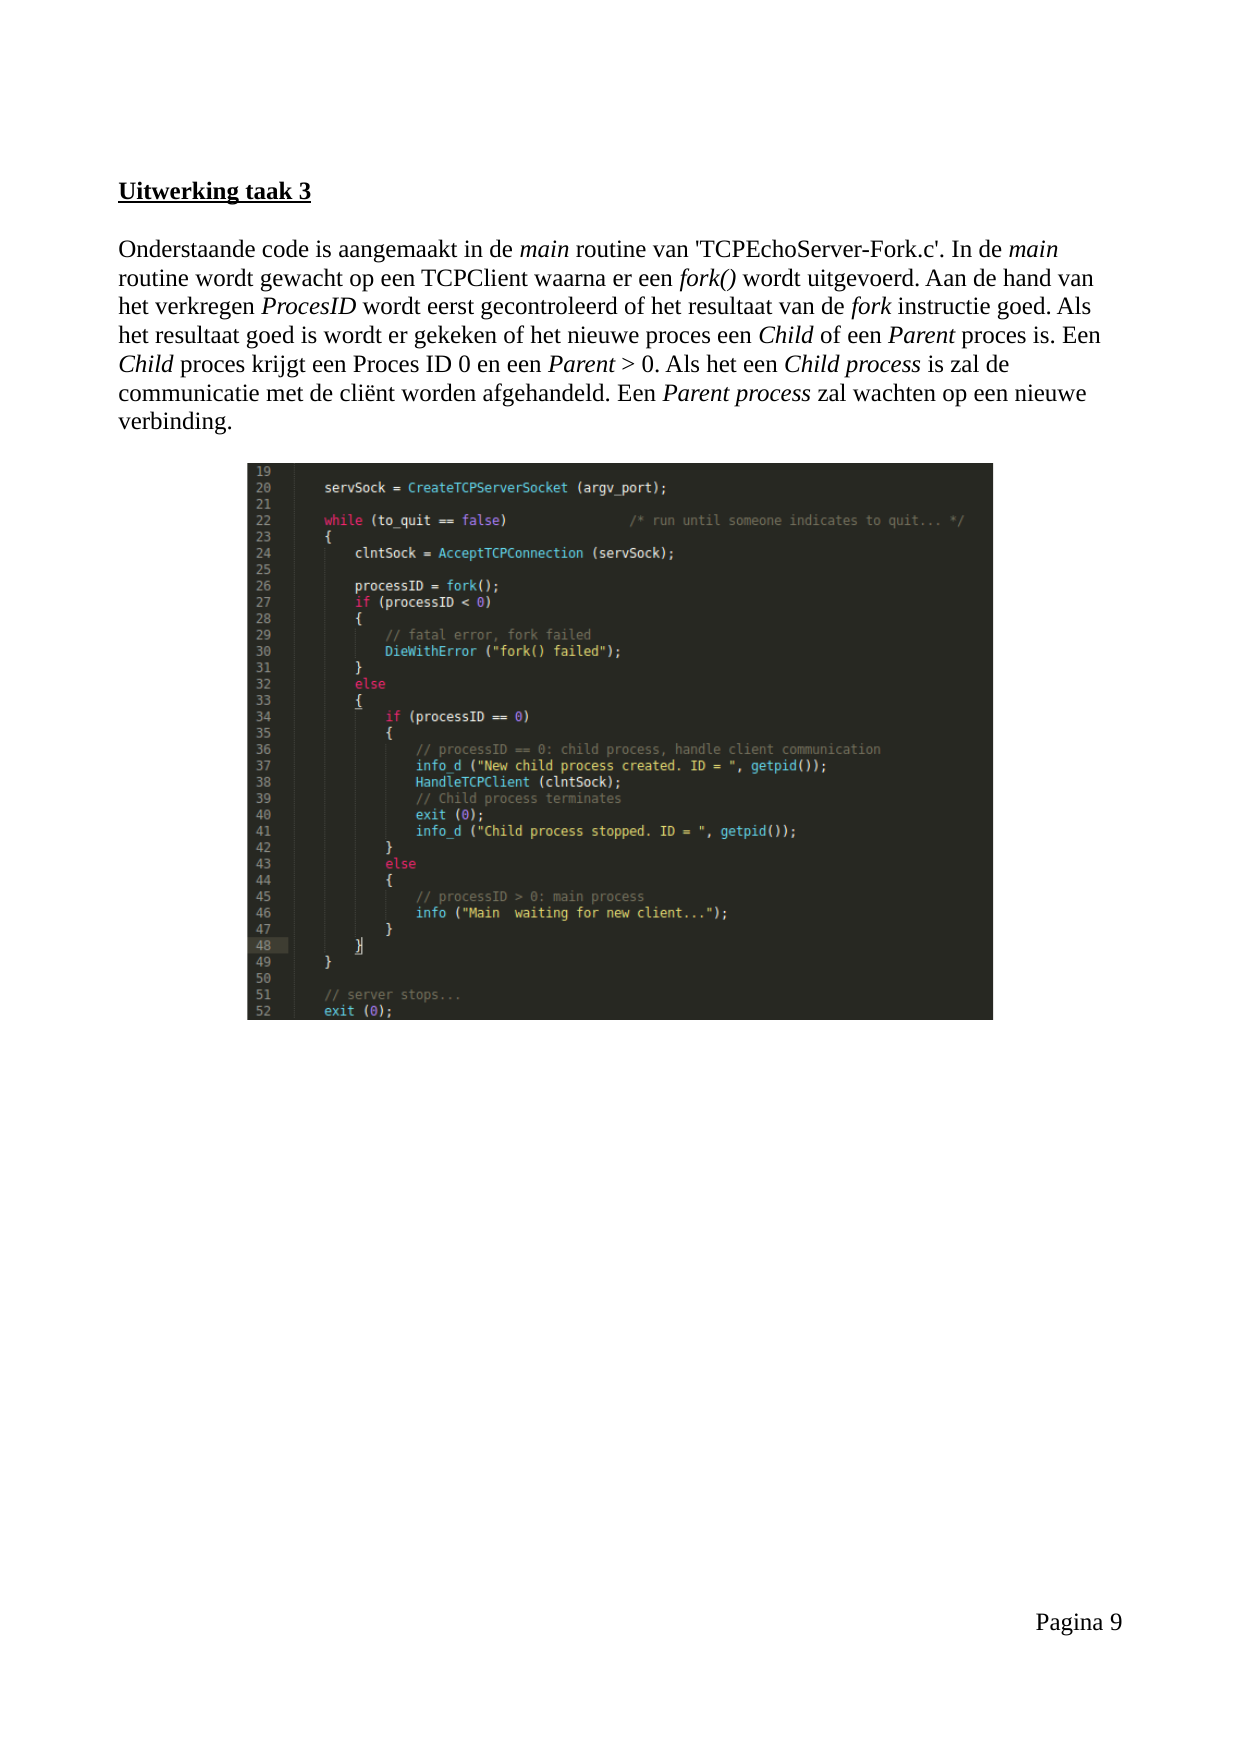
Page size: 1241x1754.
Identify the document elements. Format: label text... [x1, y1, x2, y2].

text Onderstaande code is aangemaakt in de main routine van 'TCPEchoServer-Fork.c'. In de main routine wordt gewacht op een TCPClient waarna er een fork() wordt uitgevoerd. Aan de hand van het verkregen ProcesID wordt eerst gecontroleerd of het resultaat van de fork instructie goed. Als het resultaat goed is wordt er gekeken of het nieuwe proces een Child of een Parent proces is. Een Child proces krijgt een Proces ID 0 en een Parent > 0. Als het een Child process is zal de communicatie met de cliënt worden afgehandeld. Een Parent process zal wachten op een nieuwe verbinding. [118, 234, 1122, 435]
text Uitwerking taak 3 [118, 176, 1122, 205]
picture [247, 463, 994, 1020]
